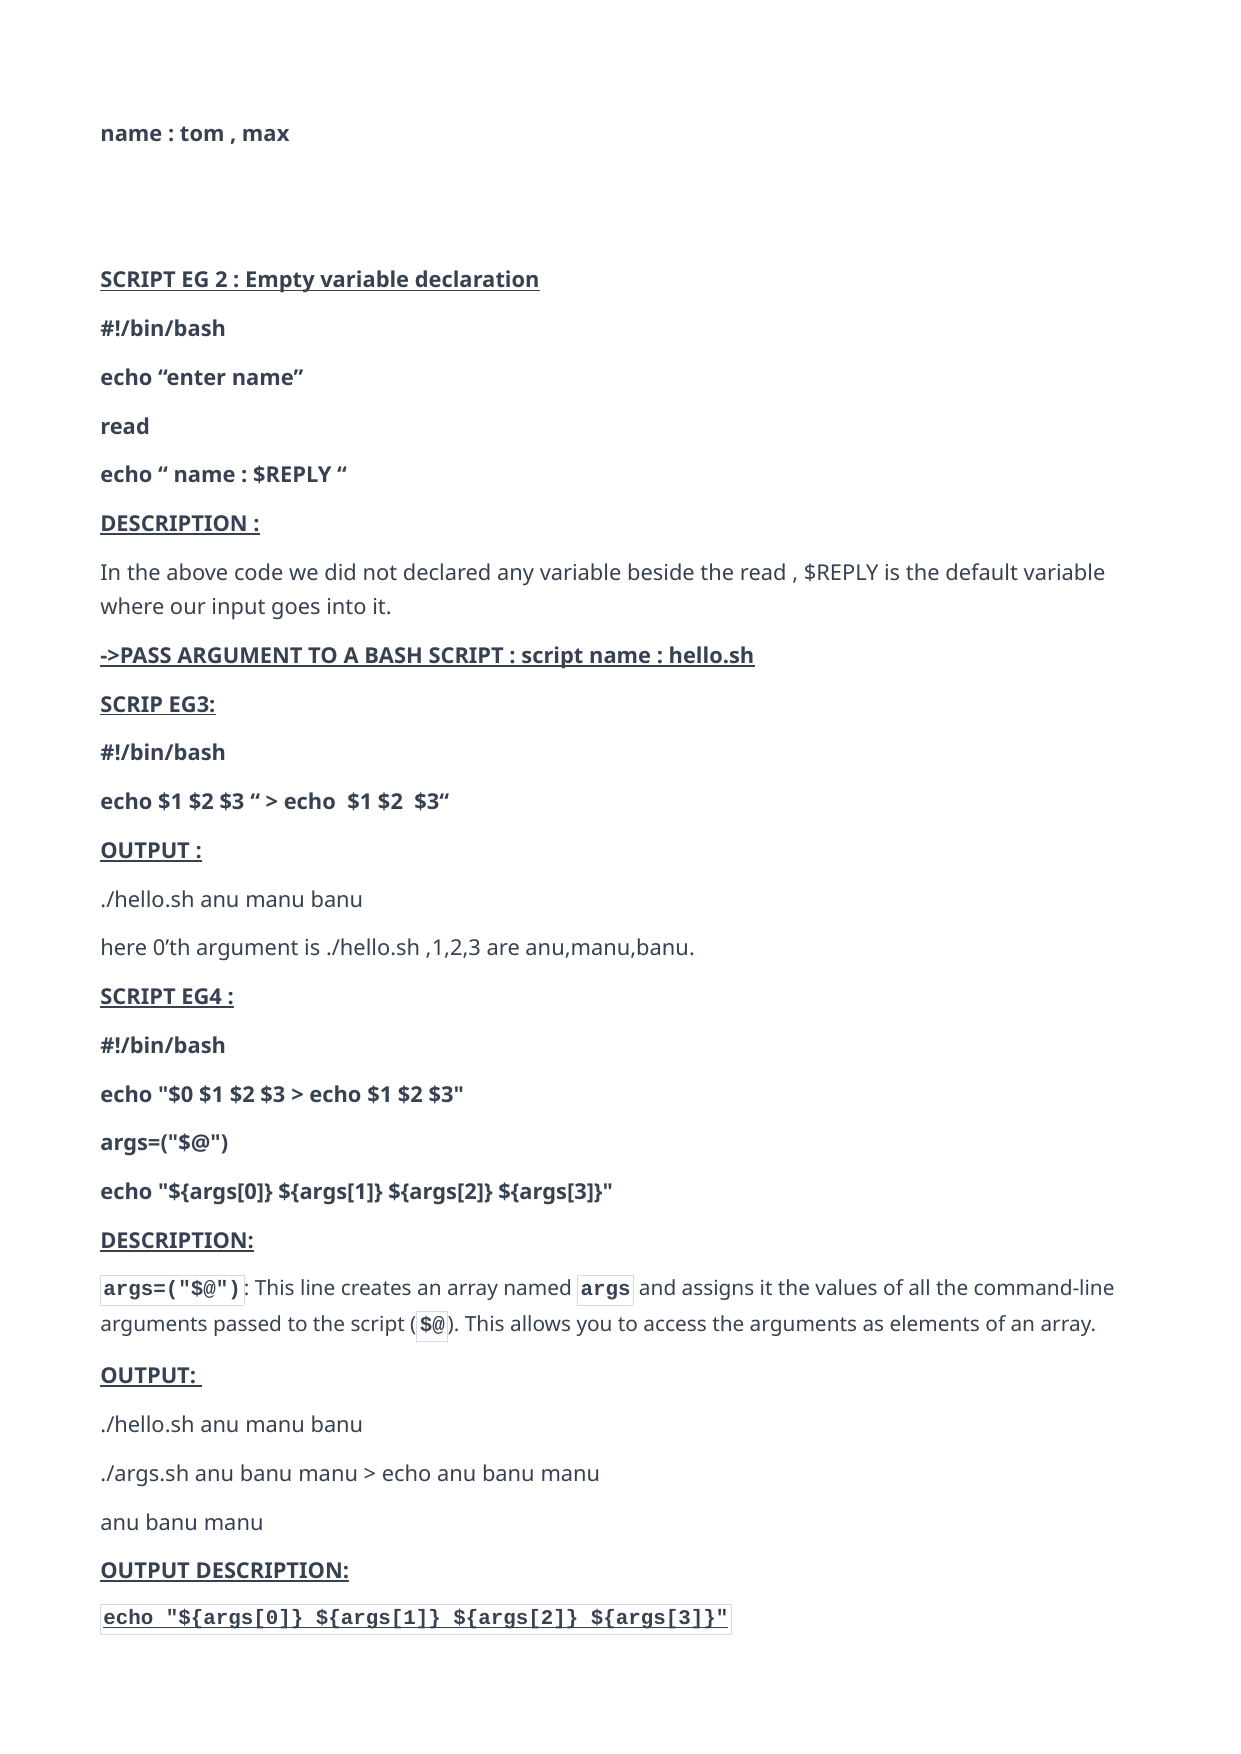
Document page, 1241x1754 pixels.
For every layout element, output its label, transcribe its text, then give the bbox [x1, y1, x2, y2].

text SCRIPT EG 2 : Empty variable declaration [100, 264, 1122, 294]
text DESCRIPTION : [100, 508, 1122, 538]
text echo "${args[0]} ${args[1]} ${args[2]} ${args[3]}" [100, 1176, 1122, 1206]
text echo $1 $2 $3 “ > echo $1 $2 $3“ [100, 786, 1122, 816]
text #!/bin/bash [100, 313, 1122, 343]
text name : tom , max [100, 118, 1122, 148]
text anu banu manu [100, 1507, 1122, 1536]
text ./args.sh anu banu manu > echo anu banu manu [100, 1458, 1122, 1488]
text OUTPUT DESCRIPTION: [100, 1555, 1122, 1585]
text OUTPUT : [100, 835, 1122, 864]
text read [100, 411, 1122, 440]
text In the above code we did not declared any variable beside the read , $REPLY is the default variable where our input goes into it. [100, 557, 1122, 621]
text echo “enter name” [100, 362, 1122, 392]
text #!/bin/bash [100, 737, 1122, 767]
text OUTPUT: [100, 1360, 1122, 1390]
text [732, 1604, 1122, 1634]
text SCRIPT EG4 : [100, 981, 1122, 1011]
text args=("$@"): This line creates an array named args and assigns it the values of all the command-line arguments passed to the script ($@). This allows you to access the arguments as elements of an array. [100, 1273, 1122, 1341]
text echo "$0 $1 $2 $3 > echo $1 $2 $3" [100, 1078, 1122, 1108]
text args=("$@") [100, 1127, 1122, 1157]
text ->PASS ARGUMENT TO A BASH SCRIPT : script name : hello.sh [100, 640, 1122, 669]
text #!/bin/bash [100, 1030, 1122, 1059]
text echo “ name : $REPLY “ [100, 459, 1122, 489]
text SCRIP EG3: [100, 688, 1122, 718]
text DESCRIPTION: [100, 1225, 1122, 1254]
text echo "${args[0]} ${args[1]} ${args[2]} ${args[3]}" [101, 1605, 731, 1634]
text ./hello.sh anu manu banu [100, 1409, 1122, 1439]
text here 0’th argument is ./hello.sh ,1,2,3 are anu,manu,banu. [100, 932, 1122, 962]
text ./hello.sh anu manu banu [100, 883, 1122, 913]
